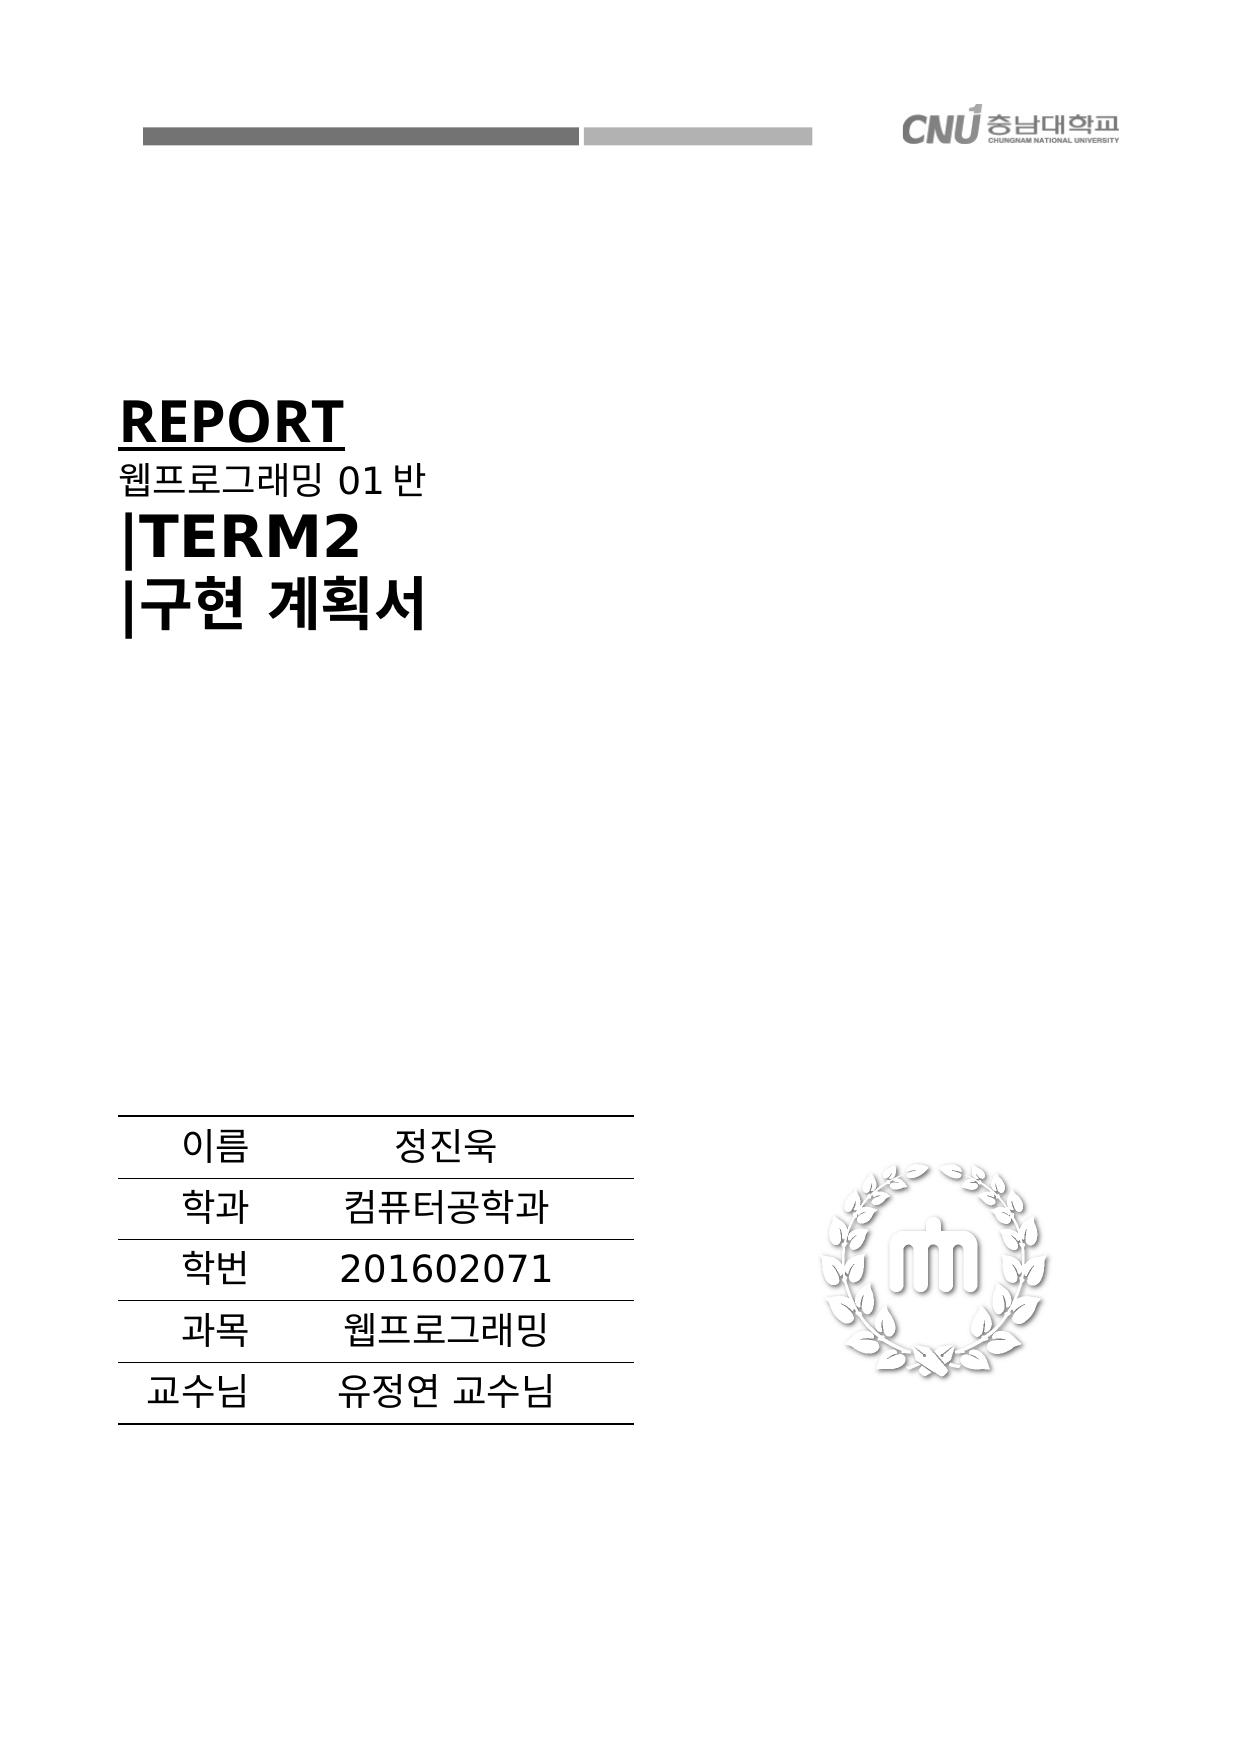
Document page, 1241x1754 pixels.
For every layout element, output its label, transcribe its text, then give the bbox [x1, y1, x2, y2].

table_cell 201602071 [259, 1240, 634, 1300]
text |구현 계획서 [118, 571, 1122, 639]
text 웹프로그래밍 01반 [118, 459, 1122, 503]
table_cell 웹프로그래밍 [259, 1301, 634, 1362]
table_header 이름 [118, 1117, 259, 1178]
picture [788, 1125, 1069, 1406]
table_cell 교수님 [118, 1363, 259, 1423]
table_cell 컴퓨터공학과 [259, 1179, 634, 1239]
table_cell 학과 [118, 1179, 259, 1239]
table_cell 유정연 교수님 [259, 1363, 634, 1423]
table_cell 학번 [118, 1240, 259, 1300]
table_header 정진욱 [259, 1117, 634, 1178]
text |TERM2 [118, 503, 1122, 571]
table_cell 과목 [118, 1301, 259, 1362]
text REPORT [118, 380, 1122, 459]
picture [902, 103, 1121, 145]
